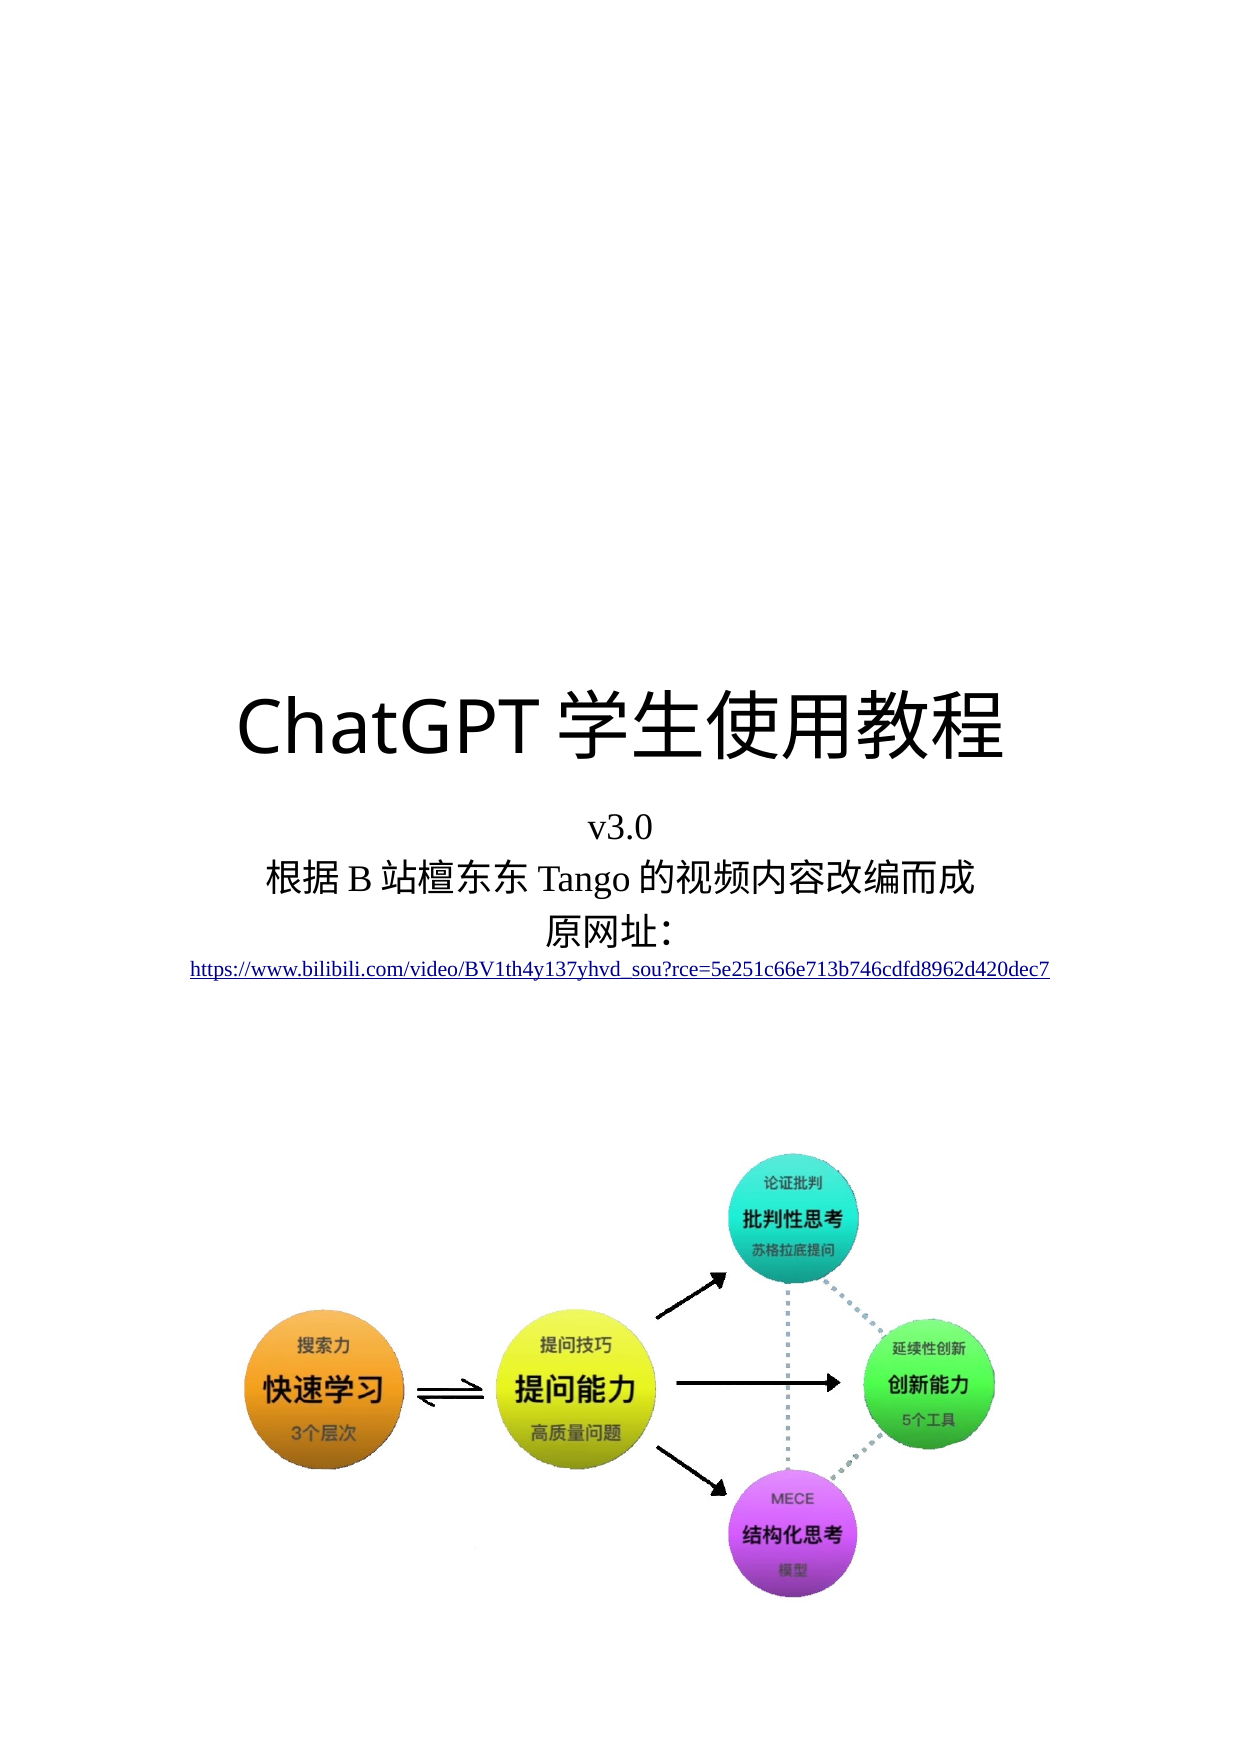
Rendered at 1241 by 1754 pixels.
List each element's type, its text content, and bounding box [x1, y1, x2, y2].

text 根据B站檀东东Tango的视频内容改编而成 [59, 848, 1181, 902]
picture [207, 1122, 1023, 1611]
text v3.0 [59, 805, 1181, 848]
text 原网址： https://www.bilibili.com/video/BV1th4y137yhvd_sou?rce=5e251c66e713b746cdfd8962d420dec7 [59, 902, 1181, 982]
text ChatGPT学生使用教程 [59, 667, 1181, 776]
